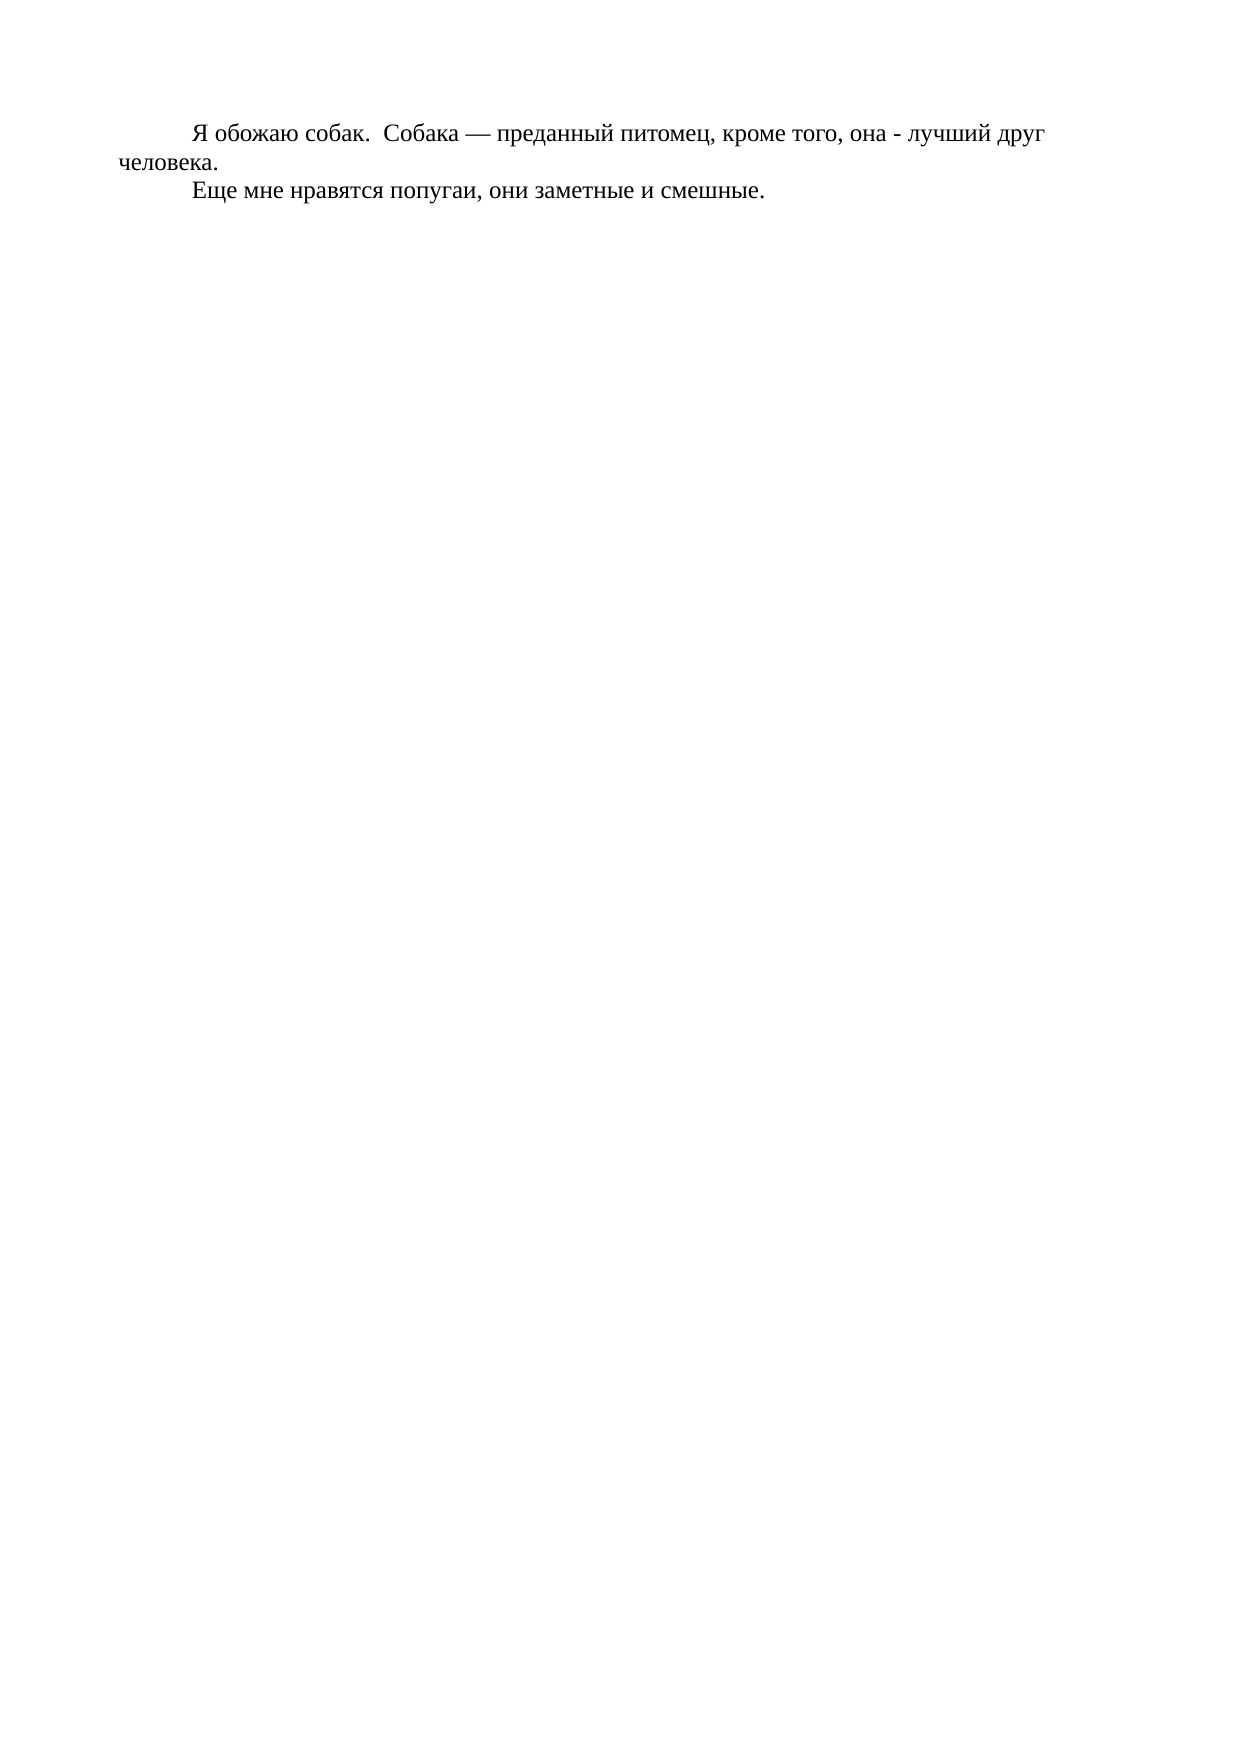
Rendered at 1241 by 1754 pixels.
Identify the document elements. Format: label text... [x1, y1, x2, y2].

text Я обожаю собак. Собака — преданный питомец, кроме того, она - лучший друг человека. [118, 118, 1122, 176]
text Еще мне нравятся попугаи, они заметные и смешные. [118, 176, 1122, 204]
